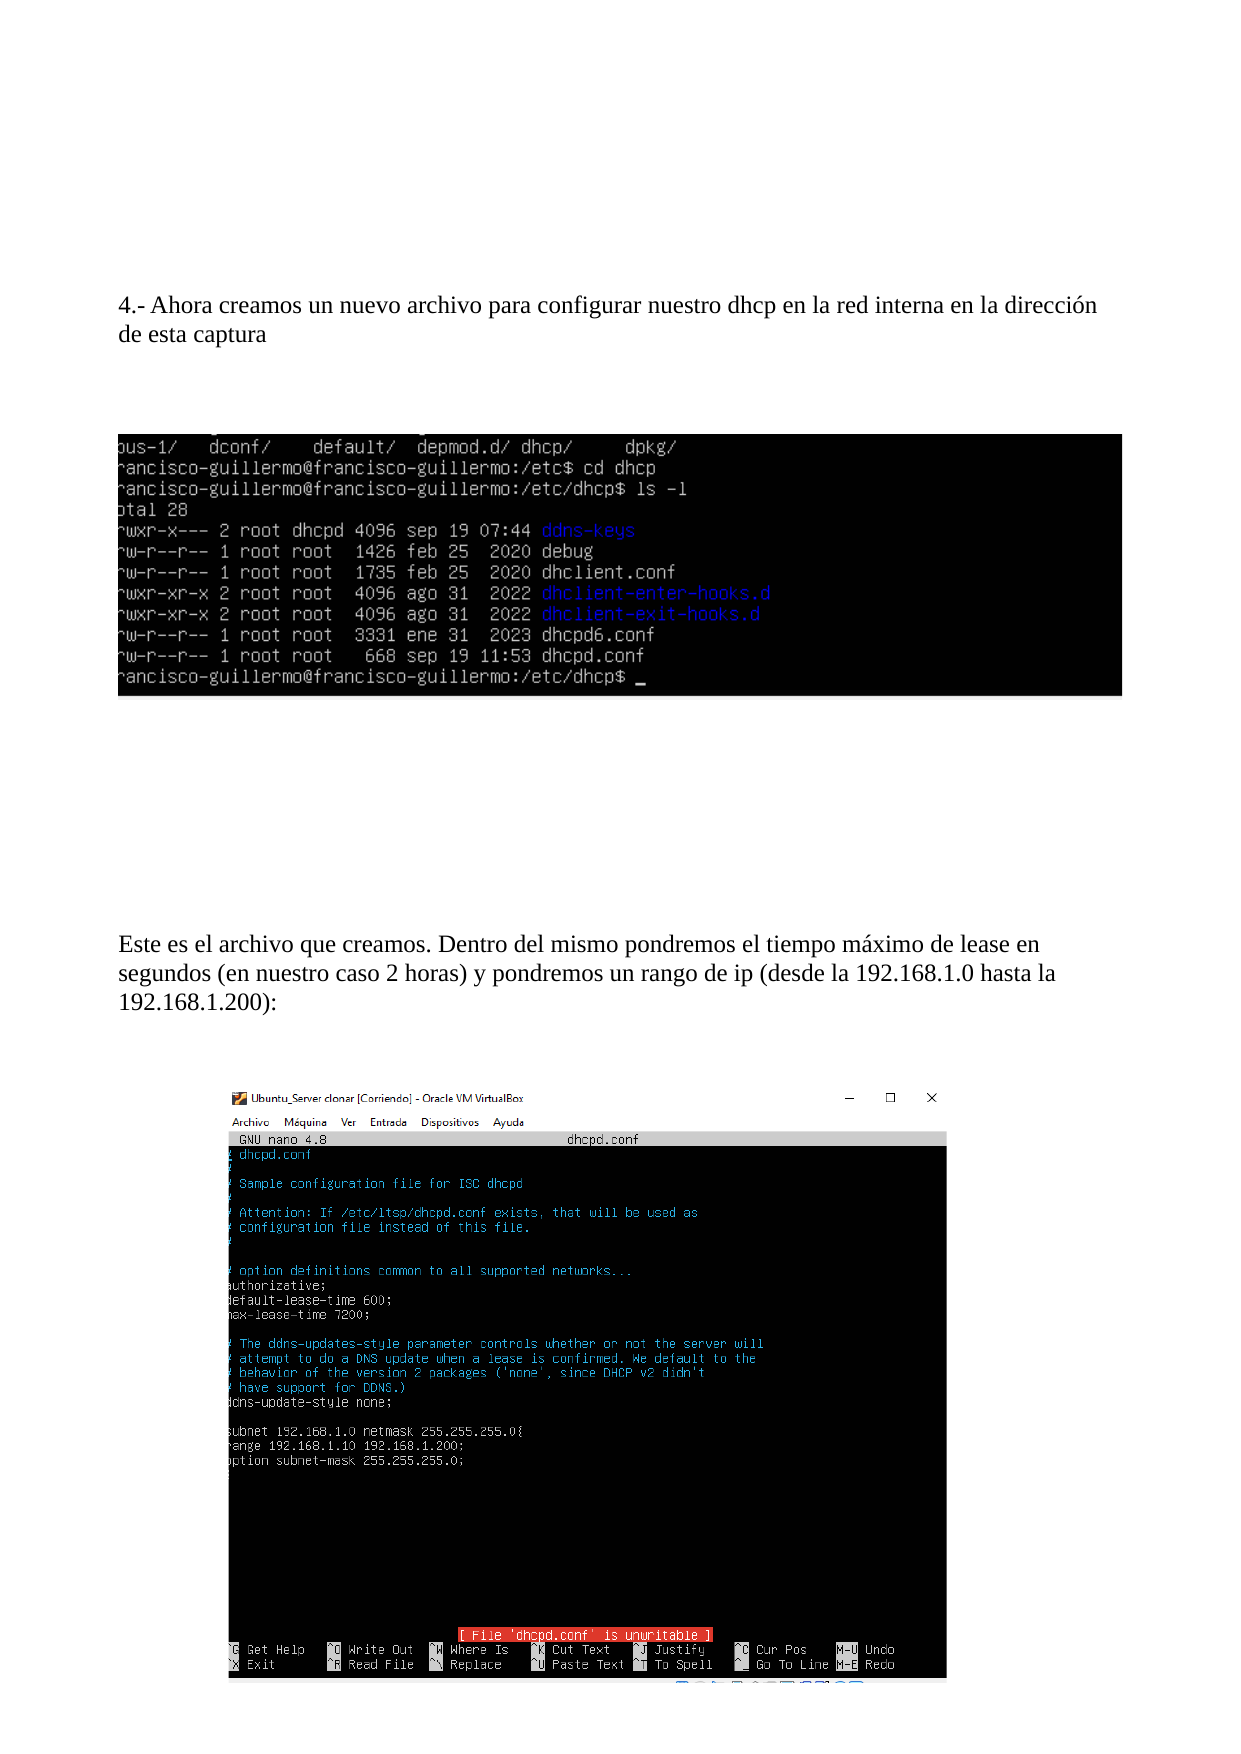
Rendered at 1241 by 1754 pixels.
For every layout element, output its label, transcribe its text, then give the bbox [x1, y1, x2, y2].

text Este es el archivo que creamos. Dentro del mismo pondremos el tiempo máximo de lease en segundos (en nuestro caso 2 horas) y pondremos un rango de ip (desde la 192.168.1.0 hasta la 192.168.1.200): [118, 929, 1122, 1016]
picture [118, 434, 1123, 700]
text 4.- Ahora creamos un nuevo archivo para configurar nuestro dhcp en la red interna en la dirección de esta captura [118, 291, 1122, 348]
picture [228, 1092, 947, 1683]
